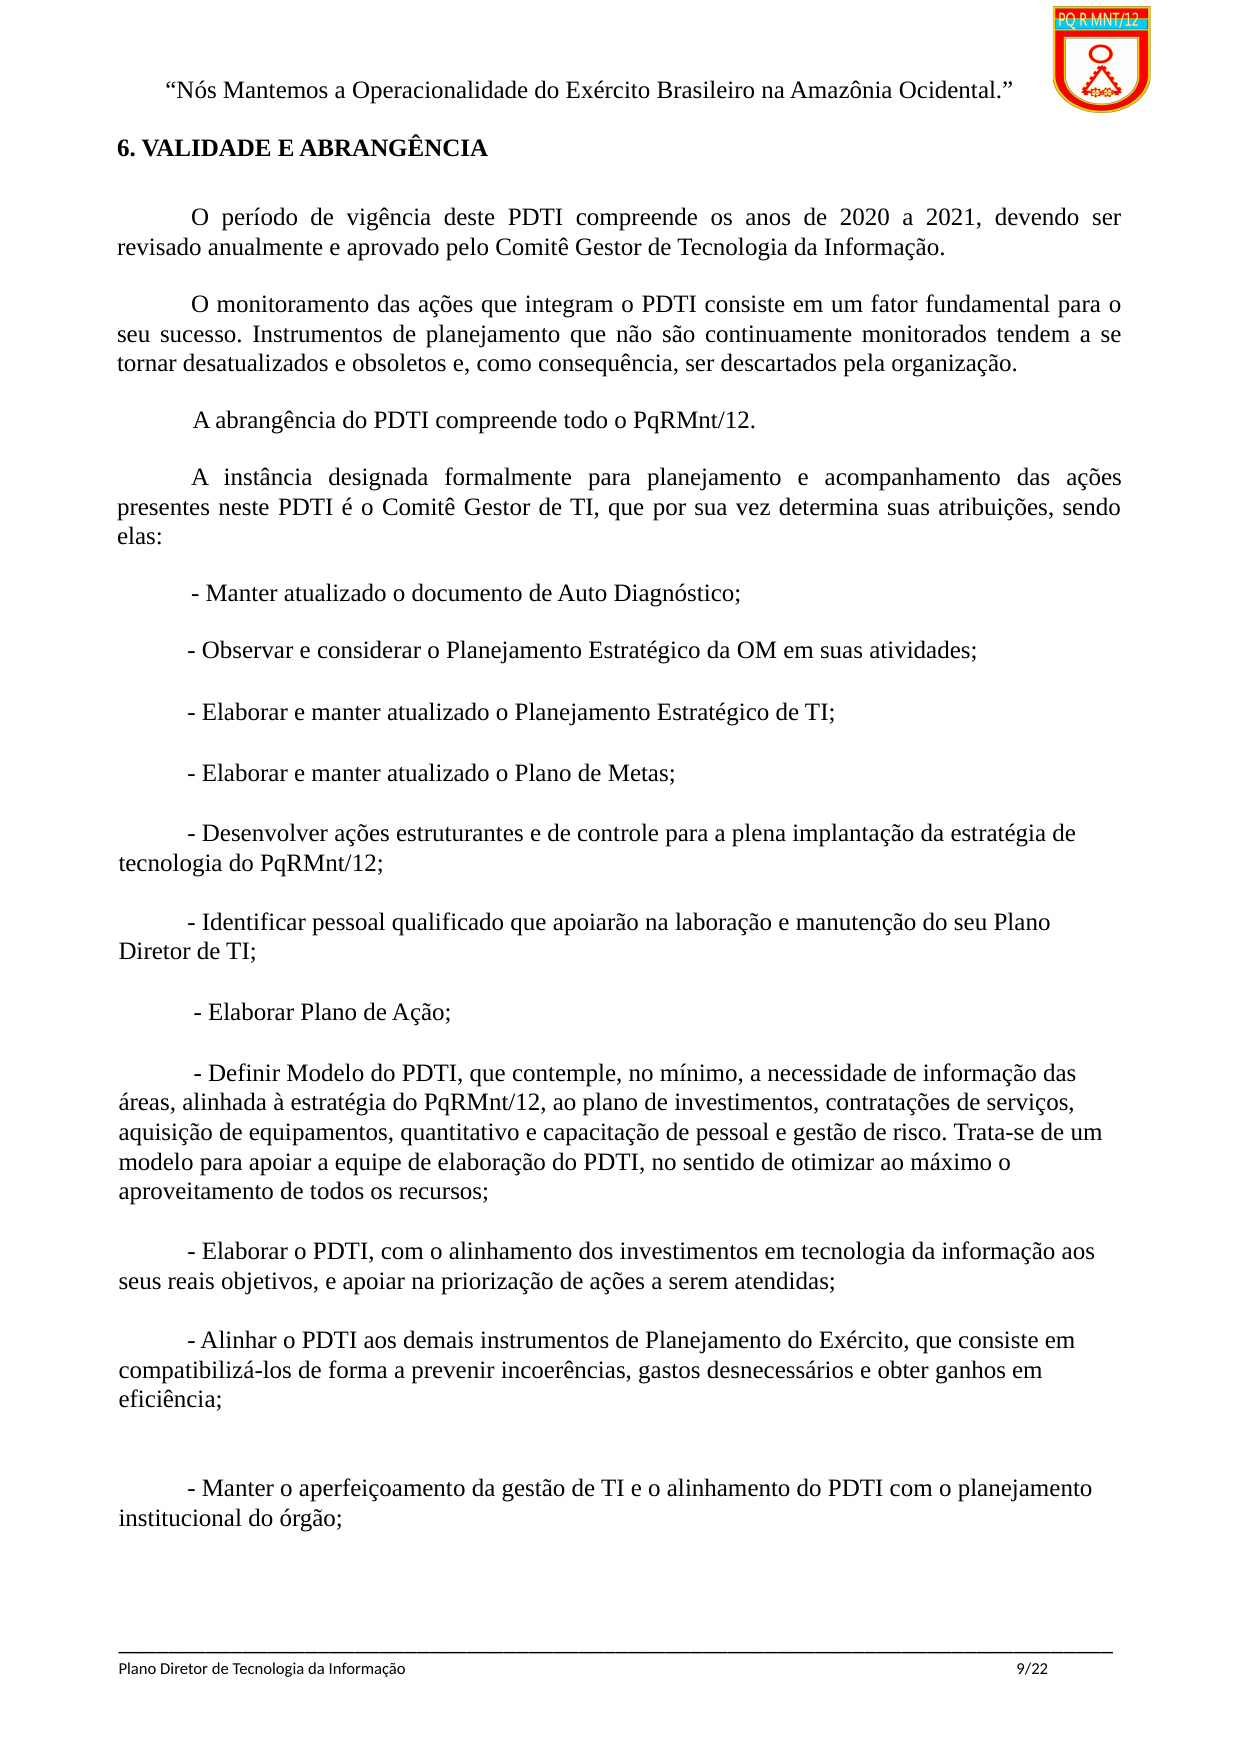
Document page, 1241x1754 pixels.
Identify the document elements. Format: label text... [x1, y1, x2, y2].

text - Manter atualizado o documento de Auto Diagnóstico; [117, 578, 1122, 607]
text A abrangência do PDTI compreende todo o PqRMnt/12. [192, 405, 1122, 434]
text - Desenvolver ações estruturantes e de controle para a plena implantação da estratégia de tecnologia do PqRMnt/12; [118, 818, 1122, 876]
text - Manter o aperfeiçoamento da gestão de TI e o alinhamento do PDTI com o planejamento institucional do órgão; [118, 1473, 1122, 1531]
text - Alinhar o PDTI aos demais instrumentos de Planejamento do Exército, que consiste em compatibilizá-los de forma a prevenir incoerências, gastos desnecessários e obter ganhos em eficiência; [118, 1325, 1122, 1413]
text - Identificar pessoal qualificado que apoiarão na laboração e manutenção do seu Plano Diretor de TI; [118, 907, 1122, 965]
text A instância designada formalmente para planejamento e acompanhamento das ações presentes neste PDTI é o Comitê Gestor de TI, que por sua vez determina suas atribuições, sendo elas: [117, 462, 1122, 550]
text - Elaborar e manter atualizado o Plano de Metas; [118, 758, 1122, 787]
picture [1052, 6, 1151, 113]
text - Definir Modelo do PDTI, que contemple, no mínimo, a necessidade de informação das áreas, alinhada à estratégia do PqRMnt/12, ao plano de investimentos, contratações de serviços, aquisição de equipamentos, quantitativo e capacitação de pessoal e gestão de risco. Trata-se de um modelo para apoiar a equipe de elaboração do PDTI, no sentido de otimizar ao máximo o aproveitamento de todos os recursos; [118, 1058, 1122, 1205]
subtitle 6. VALIDADE E ABRANGÊNCIA [117, 133, 1123, 162]
text - Observar e considerar o Planejamento Estratégico da OM em suas atividades; [118, 635, 1122, 664]
text O monitoramento das ações que integram o PDTI consiste em um fator fundamental para o seu sucesso. Instrumentos de planejamento que não são continuamente monitorados tendem a se tornar desatualizados e obsoletos e, como consequência, ser descartados pela organização. [117, 289, 1122, 377]
text - Elaborar Plano de Ação; [118, 997, 1122, 1025]
text - Elaborar o PDTI, com o alinhamento dos investimentos em tecnologia da informação aos seus reais objetivos, e apoiar na priorização de ações a serem atendidas; [118, 1236, 1122, 1295]
text - Elaborar e manter atualizado o Planejamento Estratégico de TI; [118, 697, 1122, 725]
text O período de vigência deste PDTI compreende os anos de 2020 a 2021, devendo ser revisado anualmente e aprovado pelo Comitê Gestor de Tecnologia da Informação. [117, 202, 1122, 261]
